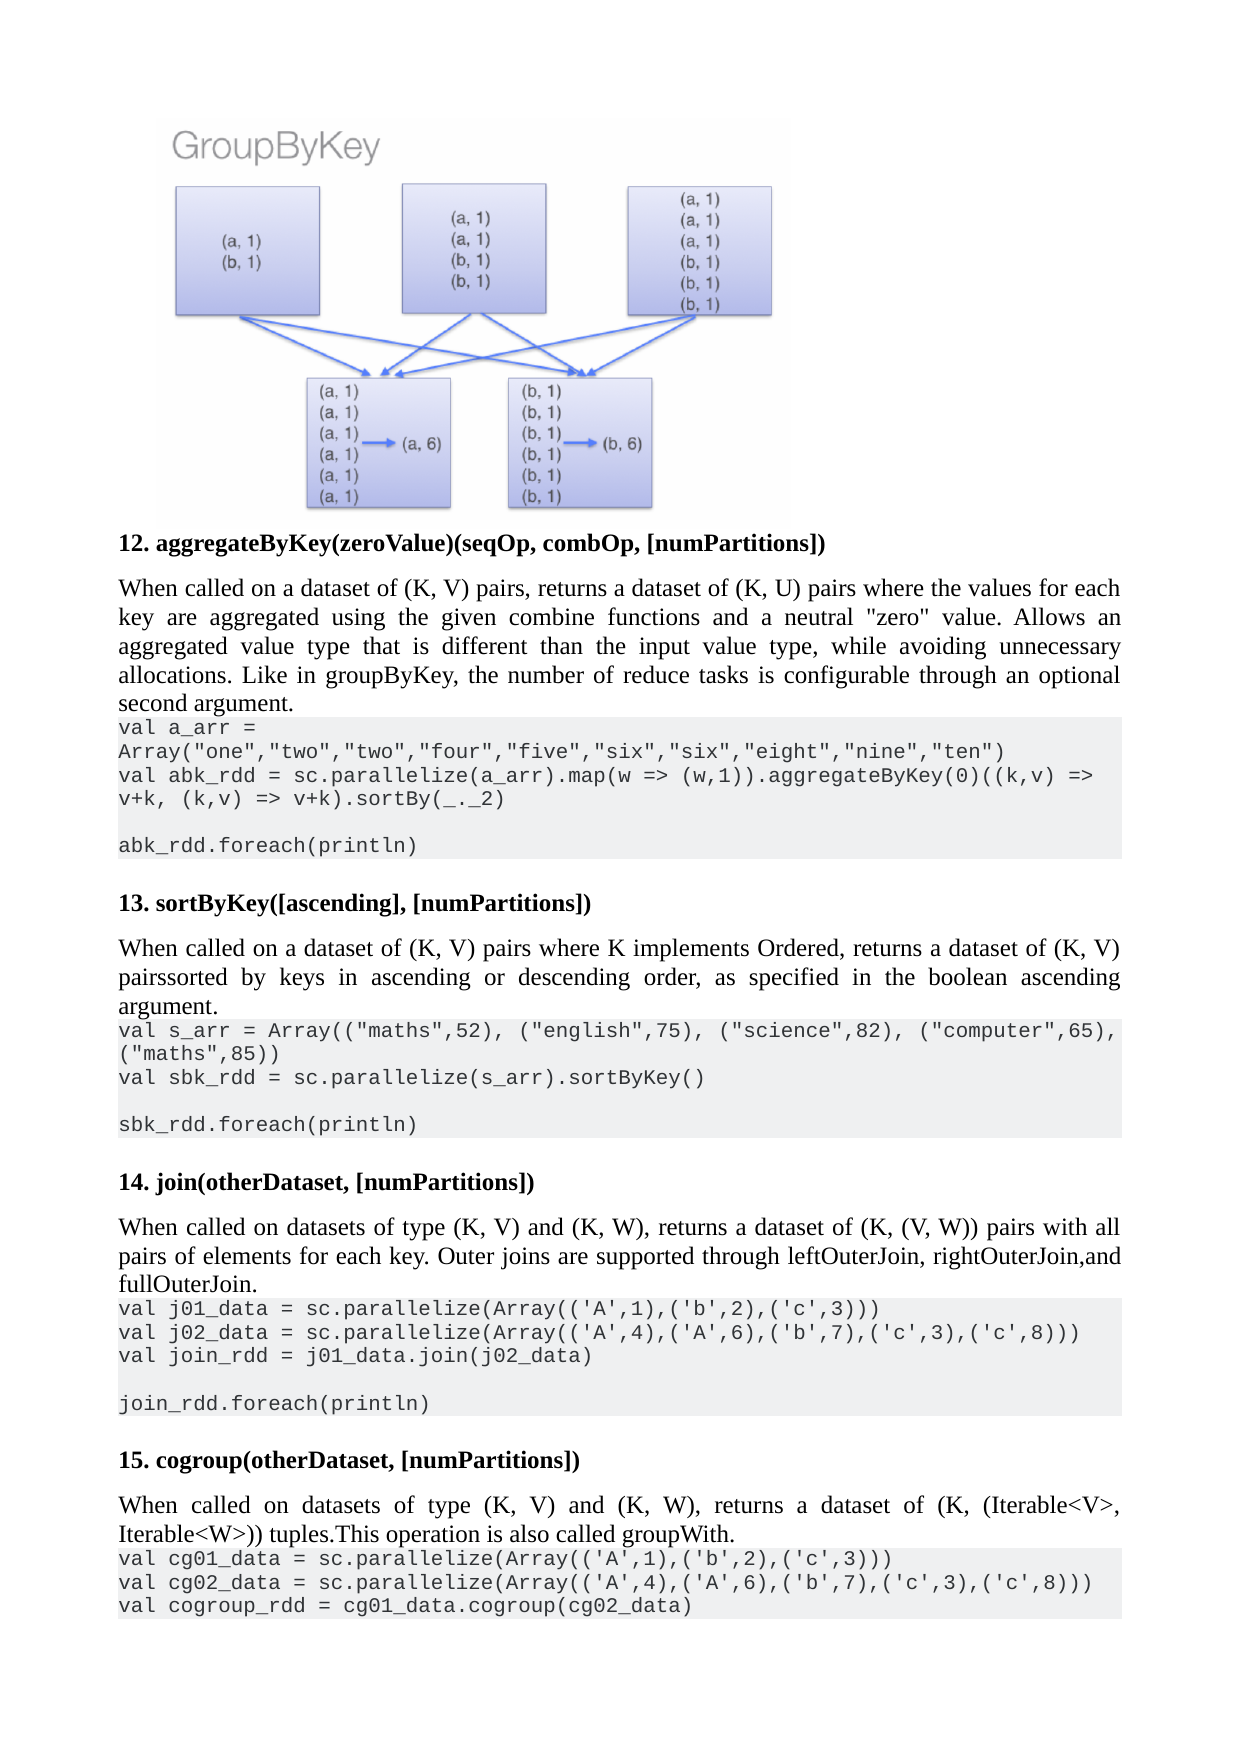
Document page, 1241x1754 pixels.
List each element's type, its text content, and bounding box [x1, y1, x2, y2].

text When called on a dataset of (K, V) pairs where K implements Ordered, returns a dataset of (K, V) pairssorted by keys in ascending or descending order, as specified in the boolean ascending argument. [118, 933, 1122, 1019]
text val join_rdd = j01_data.join(j02_data) [118, 1346, 1122, 1369]
text val cg01_data = sc.parallelize(Array(('A',1),('b',2),('c',3))) [118, 1548, 1122, 1572]
text abk_rdd.foreach(println) [118, 836, 1122, 859]
list aggregateByKey(zeroValue)(seqOp, combOp, [numPartitions]) [118, 528, 1122, 557]
text join_rdd.foreach(println) [118, 1393, 1122, 1416]
text val j01_data = sc.parallelize(Array(('A',1),('b',2),('c',3))) [118, 1298, 1122, 1322]
text val sbk_rdd = sc.parallelize(s_arr).sortByKey() [118, 1067, 1122, 1091]
list cogroup(otherDataset, [numPartitions]) [118, 1445, 1122, 1474]
text val a_arr = Array("one","two","two","four","five","six","six","eight","nine","ten") [118, 717, 1122, 764]
text val abk_rdd = sc.parallelize(a_arr).map(w => (w,1)).aggregateByKey(0)((k,v) => v+k, (k,v) => v+k).sortBy(_._2) [118, 764, 1122, 812]
list sortByKey([ascending], [numPartitions]) [118, 888, 1122, 917]
text val s_arr = Array(("maths",52), ("english",75), ("science",82), ("computer",65), ("maths",85)) [118, 1019, 1122, 1067]
text sbk_rdd.foreach(println) [118, 1114, 1122, 1138]
text When called on datasets of type (K, V) and (K, W), returns a dataset of (K, (Iterable<V>, Iterable<W>)) tuples.This operation is also called groupWith. [118, 1491, 1122, 1548]
text val cogroup_rdd = cg01_data.cogroup(cg02_data) [118, 1595, 1122, 1619]
text val cg02_data = sc.parallelize(Array(('A',4),('A',6),('b',7),('c',3),('c',8))) [118, 1572, 1122, 1595]
text val j02_data = sc.parallelize(Array(('A',4),('A',6),('b',7),('c',3),('c',8))) [118, 1322, 1122, 1346]
list join(otherDataset, [numPartitions]) [118, 1167, 1122, 1195]
picture [155, 118, 791, 529]
text When called on a dataset of (K, V) pairs, returns a dataset of (K, U) pairs where the values for each key are aggregated using the given combine functions and a neutral "zero" value. Allows an aggregated value type that is different than the input value type, while avoiding unnecessary allocations. Like in groupByKey, the number of reduce tasks is configurable through an optional second argument. [118, 573, 1122, 717]
text When called on datasets of type (K, V) and (K, W), returns a dataset of (K, (V, W)) pairs with all pairs of elements for each key. Outer joins are supported through leftOuterJoin, rightOuterJoin,and fullOuterJoin. [118, 1212, 1122, 1298]
